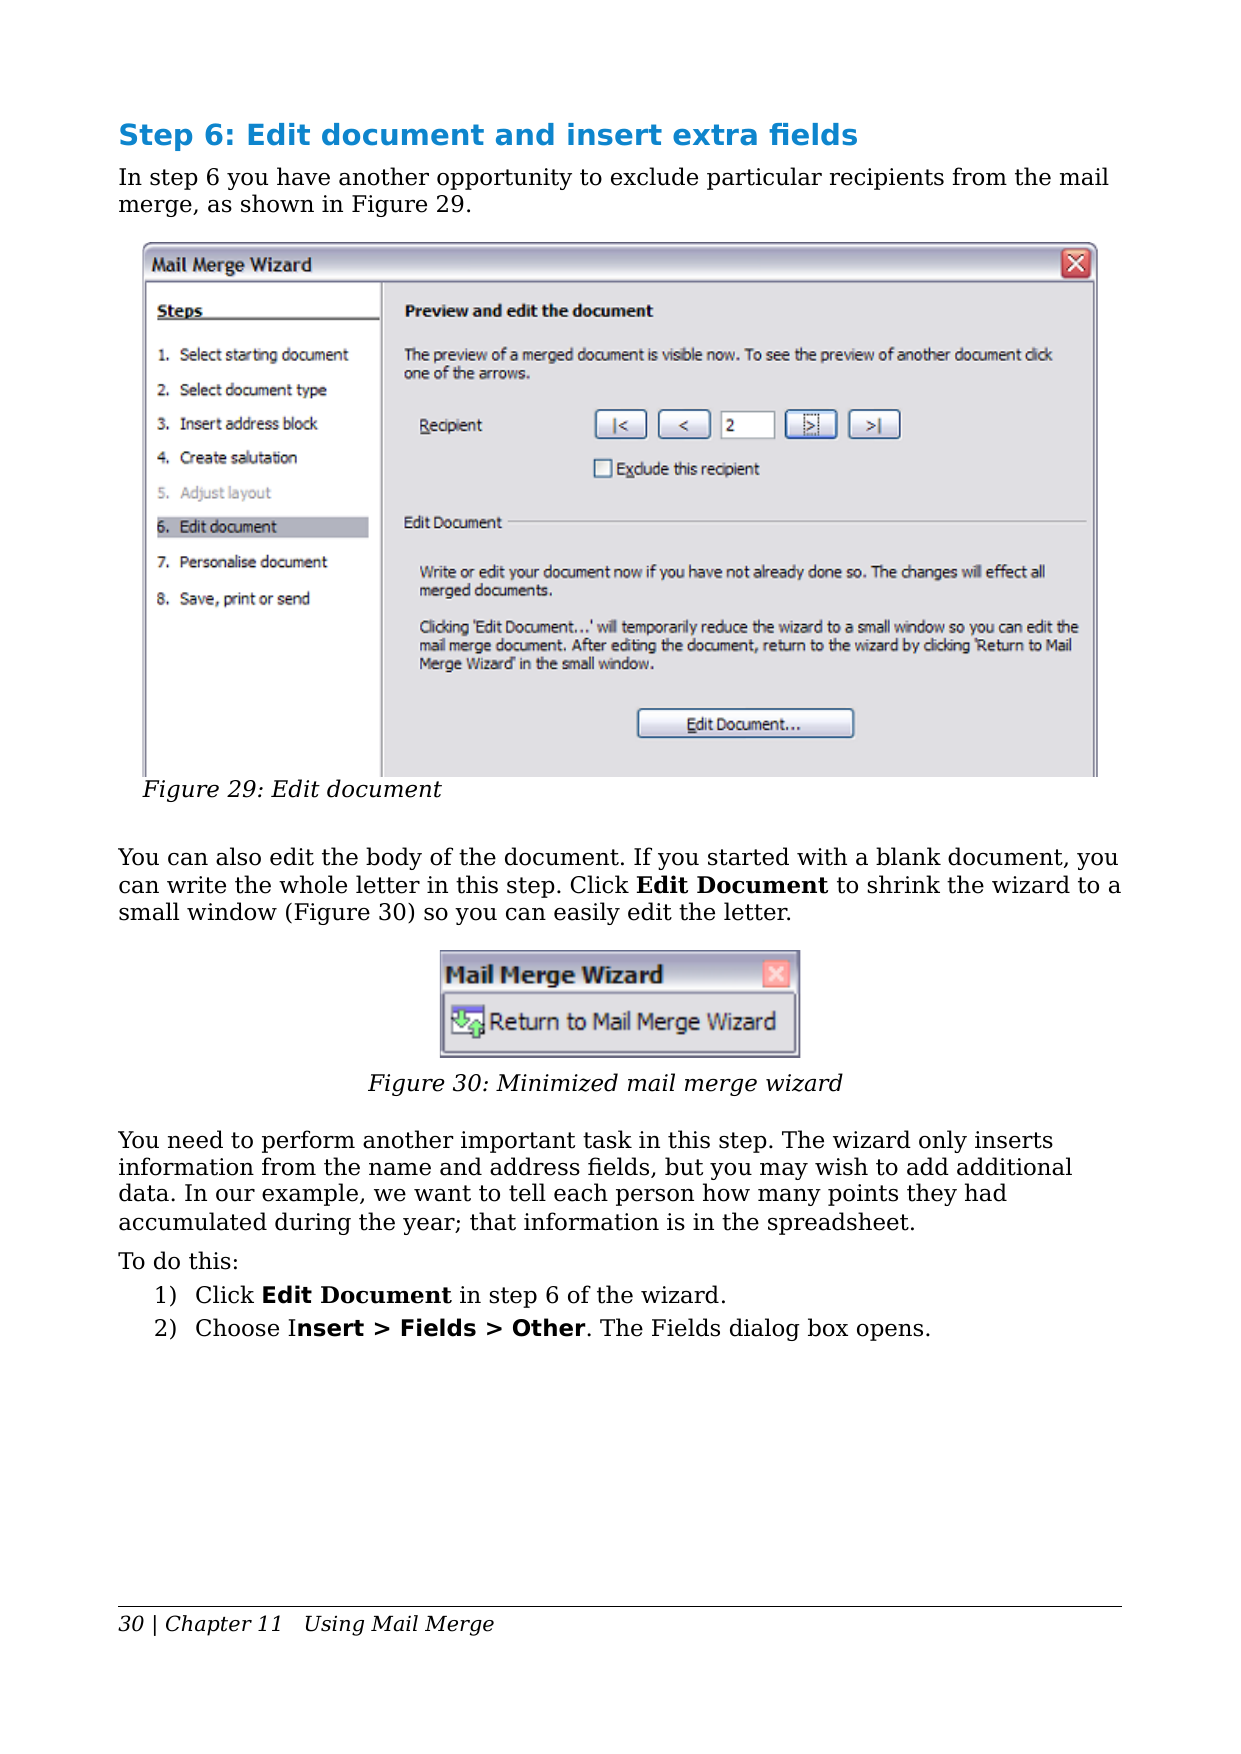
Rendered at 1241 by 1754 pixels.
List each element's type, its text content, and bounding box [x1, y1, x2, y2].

text Figure 30: Minimized mail merge wizard [368, 1070, 872, 1097]
picture [142, 242, 1098, 777]
text You need to perform another important task in this step. The wizard only inserts information from the name and address fields, but you may wish to add additional data. In our example, we want to tell each person how many points they had accumulated during the year; that information is in the spreadsheet. [118, 1127, 1122, 1236]
list To do this: [118, 1248, 1122, 1275]
list Choose Insert > Fields > Other. The Fields dialog box opens. [177, 1315, 1122, 1342]
text In step 6 you have another opportunity to exclude particular recipients from the mail merge, as shown in Figure 29. [118, 164, 1122, 218]
list Click Edit Document in step 6 of the wizard. [177, 1282, 1122, 1309]
text You can also edit the body of the document. If you started with a blank document, you can write the whole letter in this step. Click Edit Document to shrink the wizard to a small window (Figure 30) so you can easily edit the letter. [118, 842, 1122, 926]
picture [439, 950, 801, 1058]
text Figure 29: Edit document [143, 777, 1097, 803]
subtitle Step 6: Edit document and insert extra fields [118, 118, 1122, 152]
